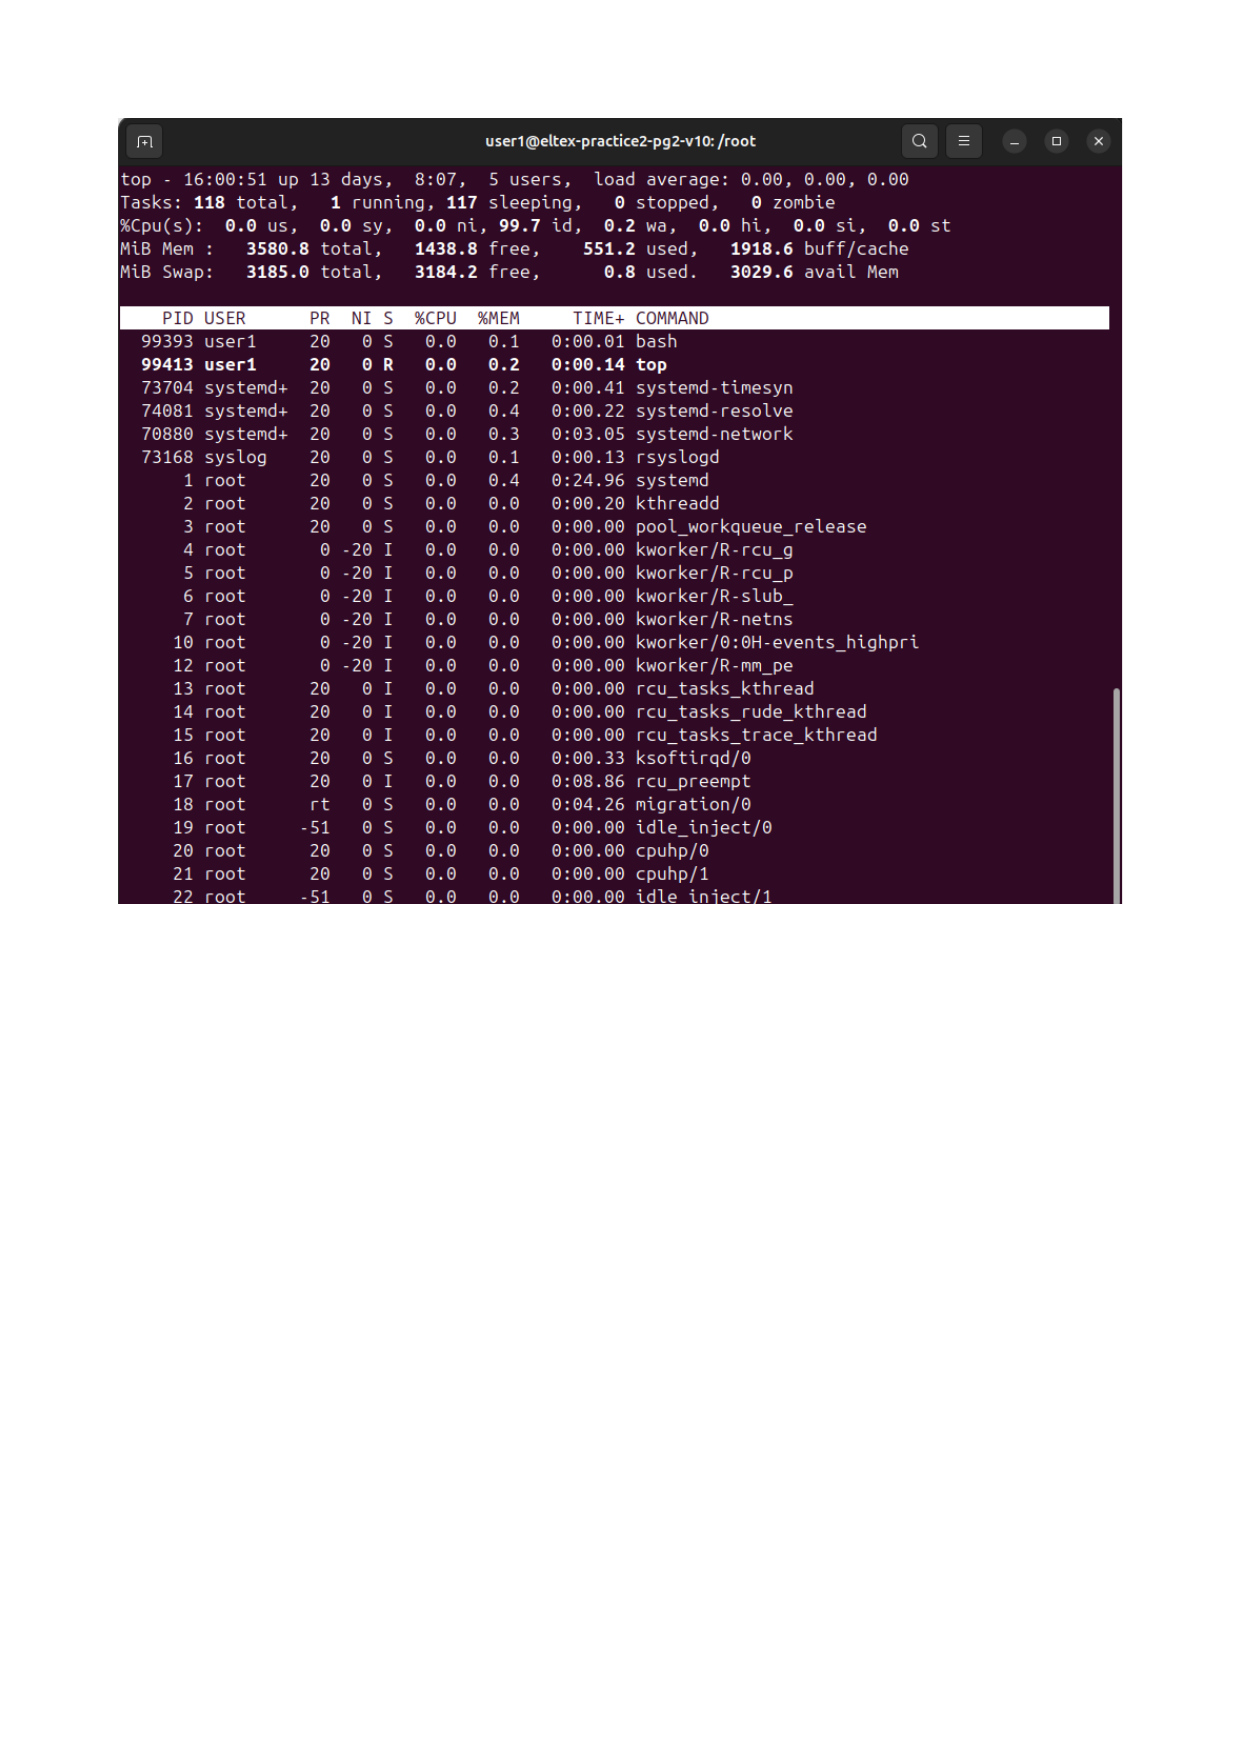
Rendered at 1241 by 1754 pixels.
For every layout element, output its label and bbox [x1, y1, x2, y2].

picture [118, 118, 1123, 904]
